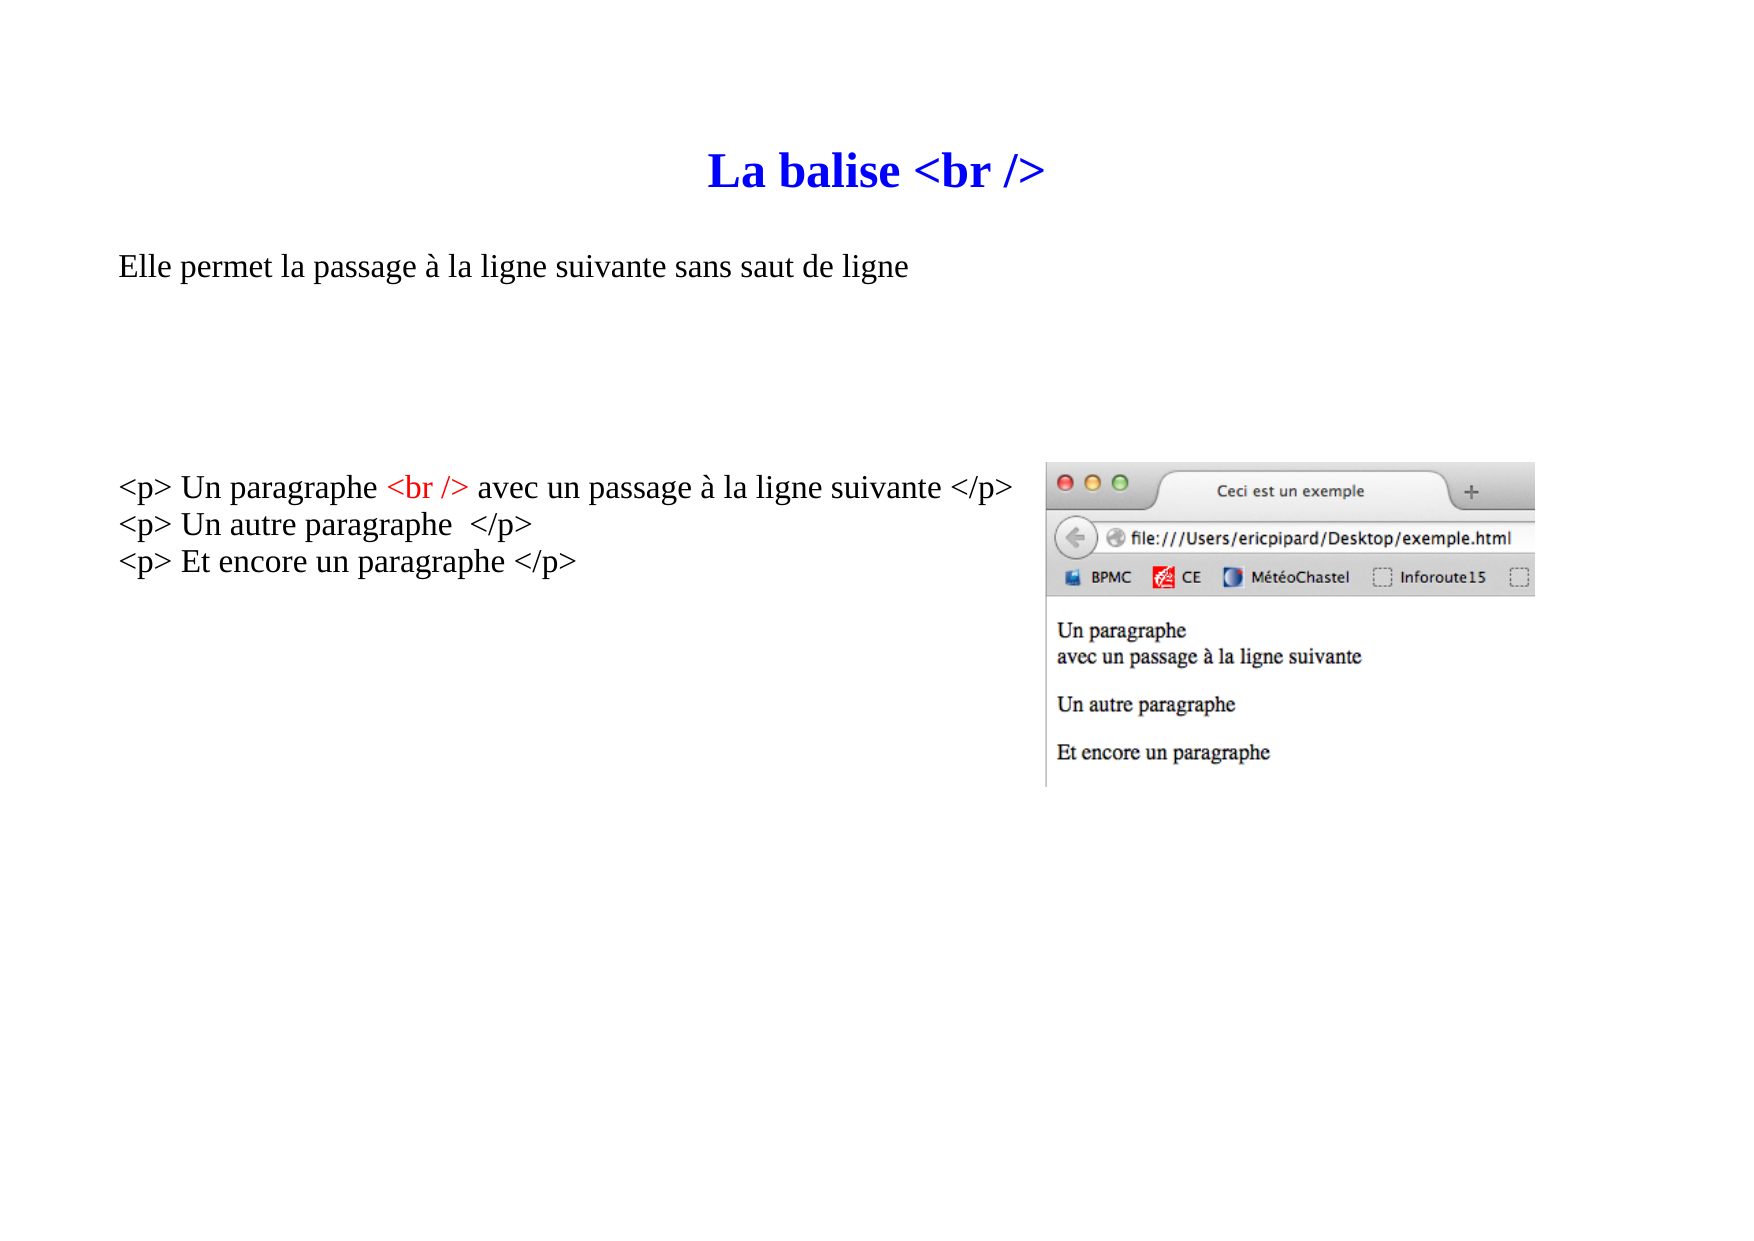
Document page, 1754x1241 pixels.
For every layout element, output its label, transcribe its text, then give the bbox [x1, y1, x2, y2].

text <p> Un paragraphe <br /> avec un passage à la ligne suivante </p> [118, 469, 1045, 506]
picture [1045, 462, 1535, 787]
text [1535, 506, 1636, 543]
text <p> Et encore un paragraphe </p> [118, 543, 1045, 580]
text [1535, 469, 1636, 506]
text Elle permet la passage à la ligne suivante sans saut de ligne [118, 248, 1636, 285]
text <p> Un autre paragraphe </p> [118, 506, 1045, 543]
subtitle La balise <br /> [118, 143, 1636, 198]
text [1535, 543, 1636, 580]
